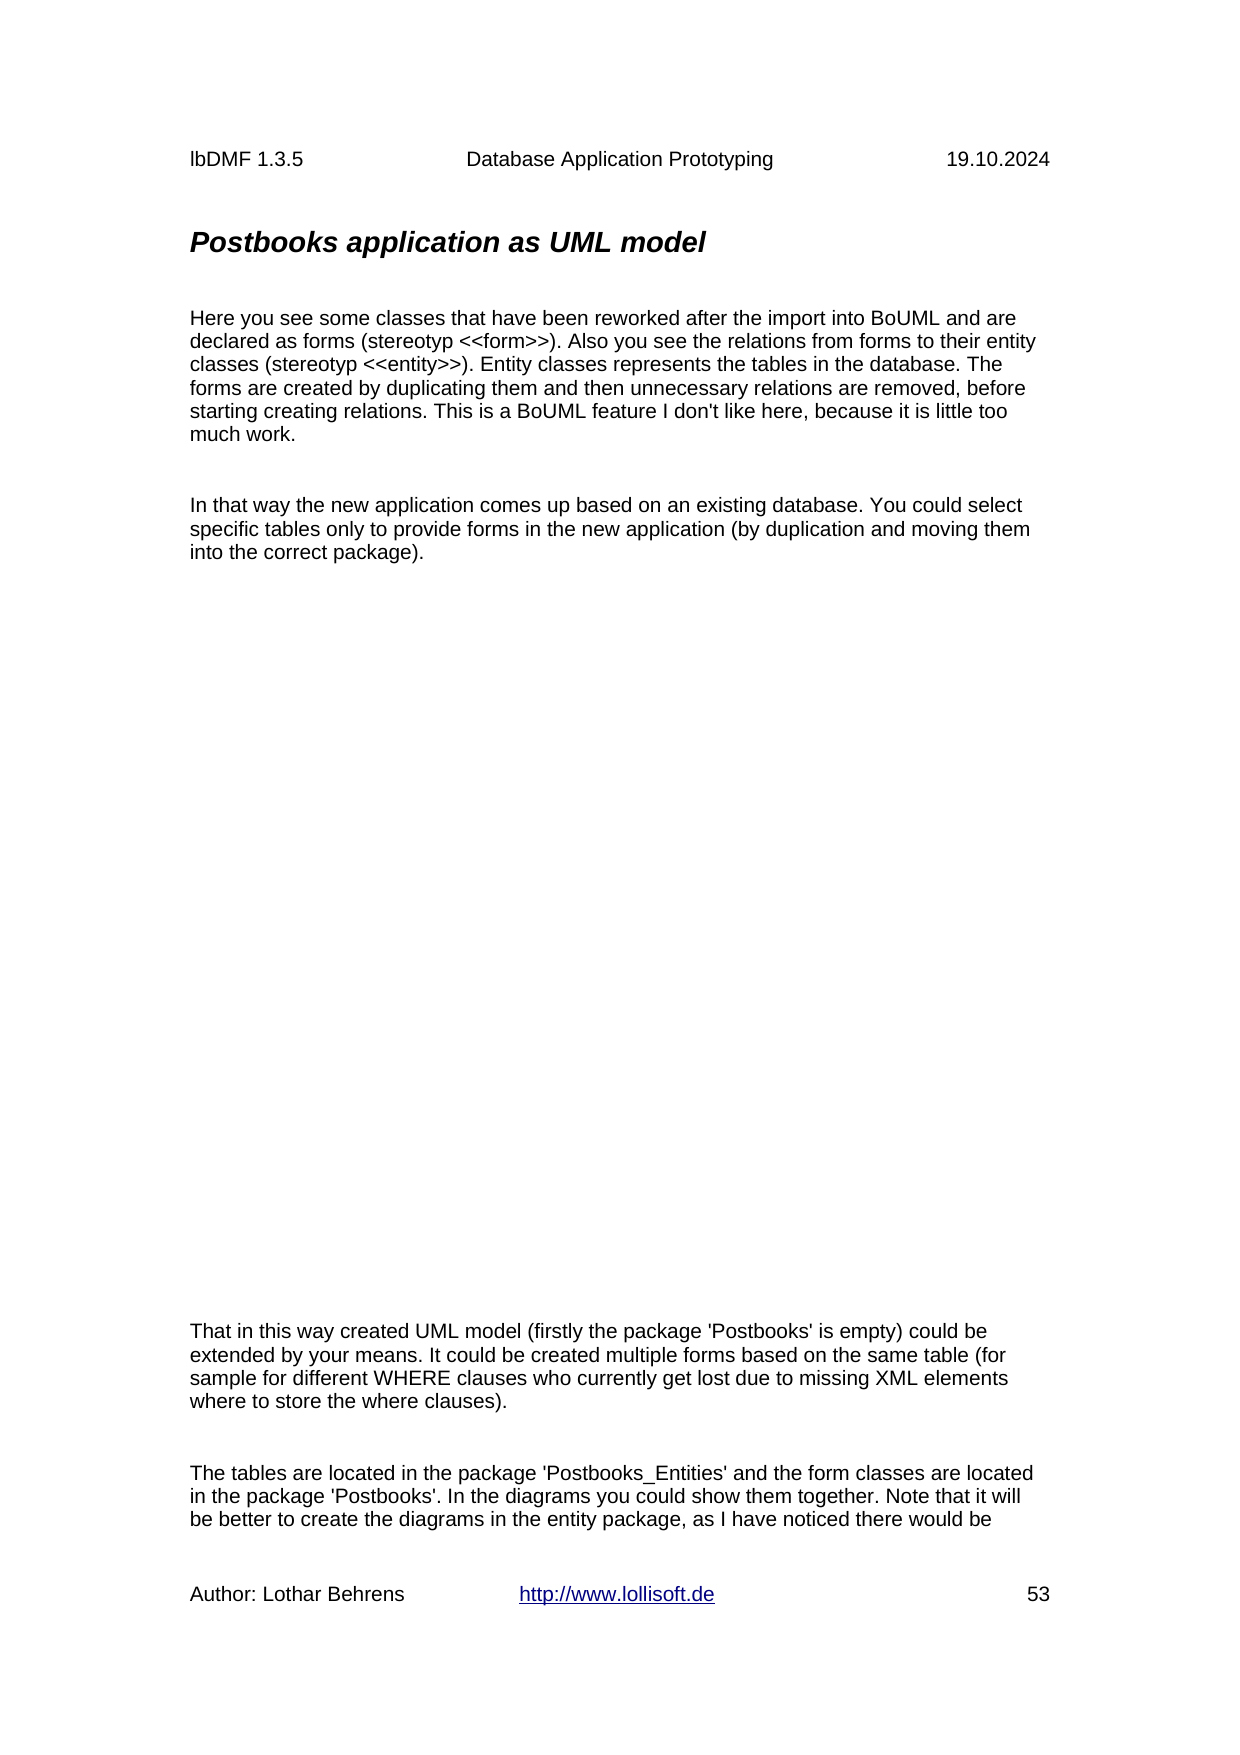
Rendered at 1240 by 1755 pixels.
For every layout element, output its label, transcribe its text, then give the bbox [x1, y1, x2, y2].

subtitle Postbooks application as UML model [189, 226, 1050, 258]
text That in this way created UML model (firstly the package 'Postbooks' is empty) could be extended by your means. It could be created multiple forms based on the same table (for sample for different WHERE clauses who currently get lost due to missing XML elements where to store the where clauses). [189, 1320, 1050, 1413]
text Here you see some classes that have been reworked after the import into BoUML and are declared as forms (stereotyp <<form>>). Also you see the relations from forms to their entity classes (stereotyp <<entity>>). Entity classes represents the tables in the database. The forms are created by duplicating them and then unnecessary relations are removed, before starting creating relations. This is a BoUML feature I don't like here, because it is little too much work. [189, 306, 1050, 446]
text In that way the new application comes up based on an existing database. You could select specific tables only to provide forms in the new application (by duplication and moving them into the correct package). [189, 494, 1050, 564]
text The tables are located in the package 'Postbooks_Entities' and the form classes are located in the package 'Postbooks'. In the diagrams you could show them together. Note that it will be better to create the diagrams in the entity package, as I have noticed there would be [189, 1461, 1050, 1531]
